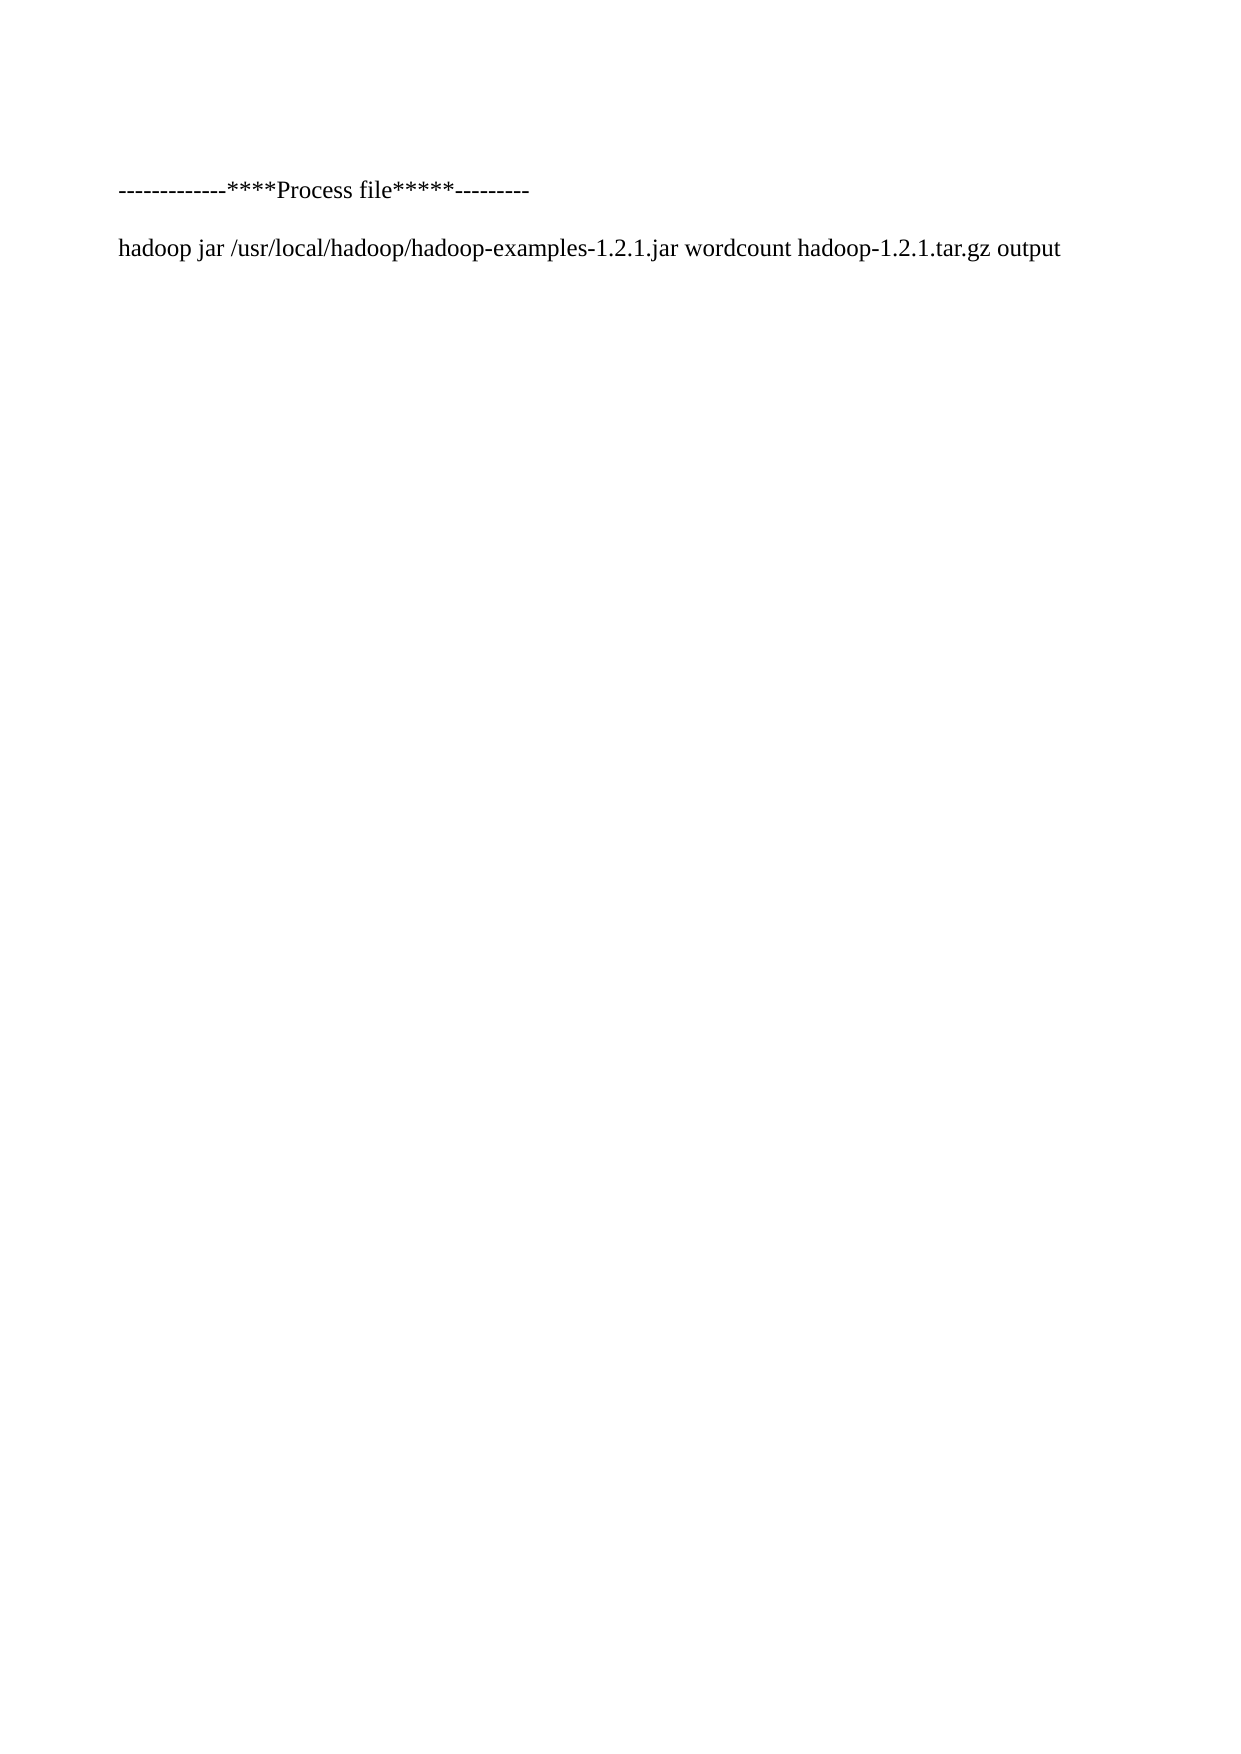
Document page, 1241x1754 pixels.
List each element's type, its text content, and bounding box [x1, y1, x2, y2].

text -------------****Process file*****--------- [118, 176, 1122, 204]
text hadoop jar /usr/local/hadoop/hadoop-examples-1.2.1.jar wordcount hadoop-1.2.1.tar.gz output [118, 233, 1122, 262]
